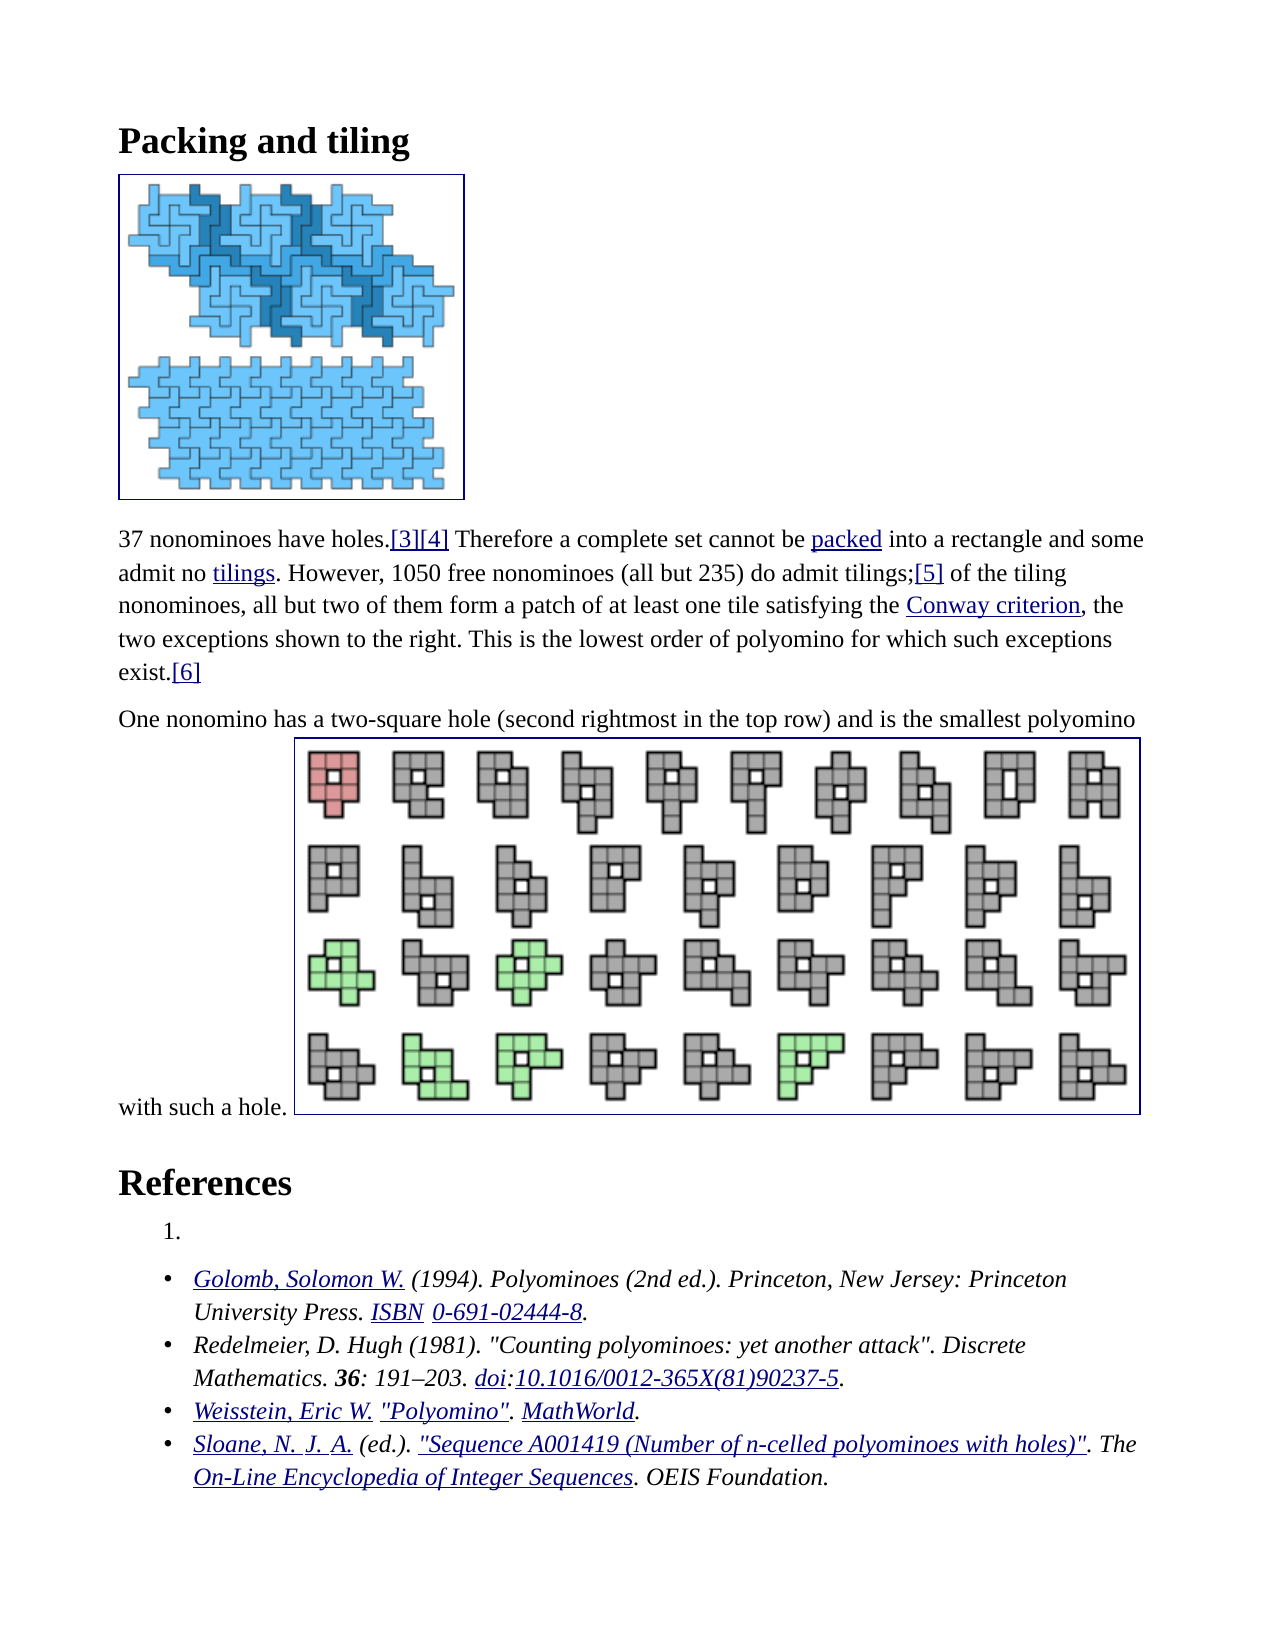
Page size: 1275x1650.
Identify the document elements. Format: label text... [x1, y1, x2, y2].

subtitle Packing and tiling [118, 118, 1157, 161]
picture [120, 175, 463, 499]
text One nonomino has a two-square hole (second rightmost in the top row) and is the smallest polyomino with such a hole. [118, 704, 1157, 1121]
list Weisstein, Eric W. "Polyomino". MathWorld. [164, 1396, 1157, 1424]
text 37 nonominoes have holes.[3][4] Therefore a complete set cannot be packed into a rectangle and some admit no tilings. However, 1050 free nonominoes (all but 235) do admit tilings;[5] of the tiling nonominoes, all but two of them form a patch of at least one tile satisfying the Conway criterion, the two exceptions shown to the right. This is the lowest order of polyomino for which such exceptions exist.[6] [118, 524, 1157, 685]
list Redelmeier, D. Hugh (1981). "Counting polyominoes: yet another attack". Discrete Mathematics. 36: 191–203. doi:10.1016/0012-365X(81)90237-5. [164, 1330, 1157, 1392]
list Sloane, N. J. A. (ed.). "Sequence A001419 (Number of n-celled polyominoes with holes)". The On-Line Encyclopedia of Integer Sequences. OEIS Foundation. [164, 1429, 1157, 1491]
subtitle References [118, 1161, 1157, 1204]
list Golomb, Solomon W. (1994). Polyominoes (2nd ed.). Princeton, New Jersey: Princeton University Press. ISBN 0-691-02444-8. [164, 1264, 1157, 1326]
picture [295, 739, 1139, 1114]
